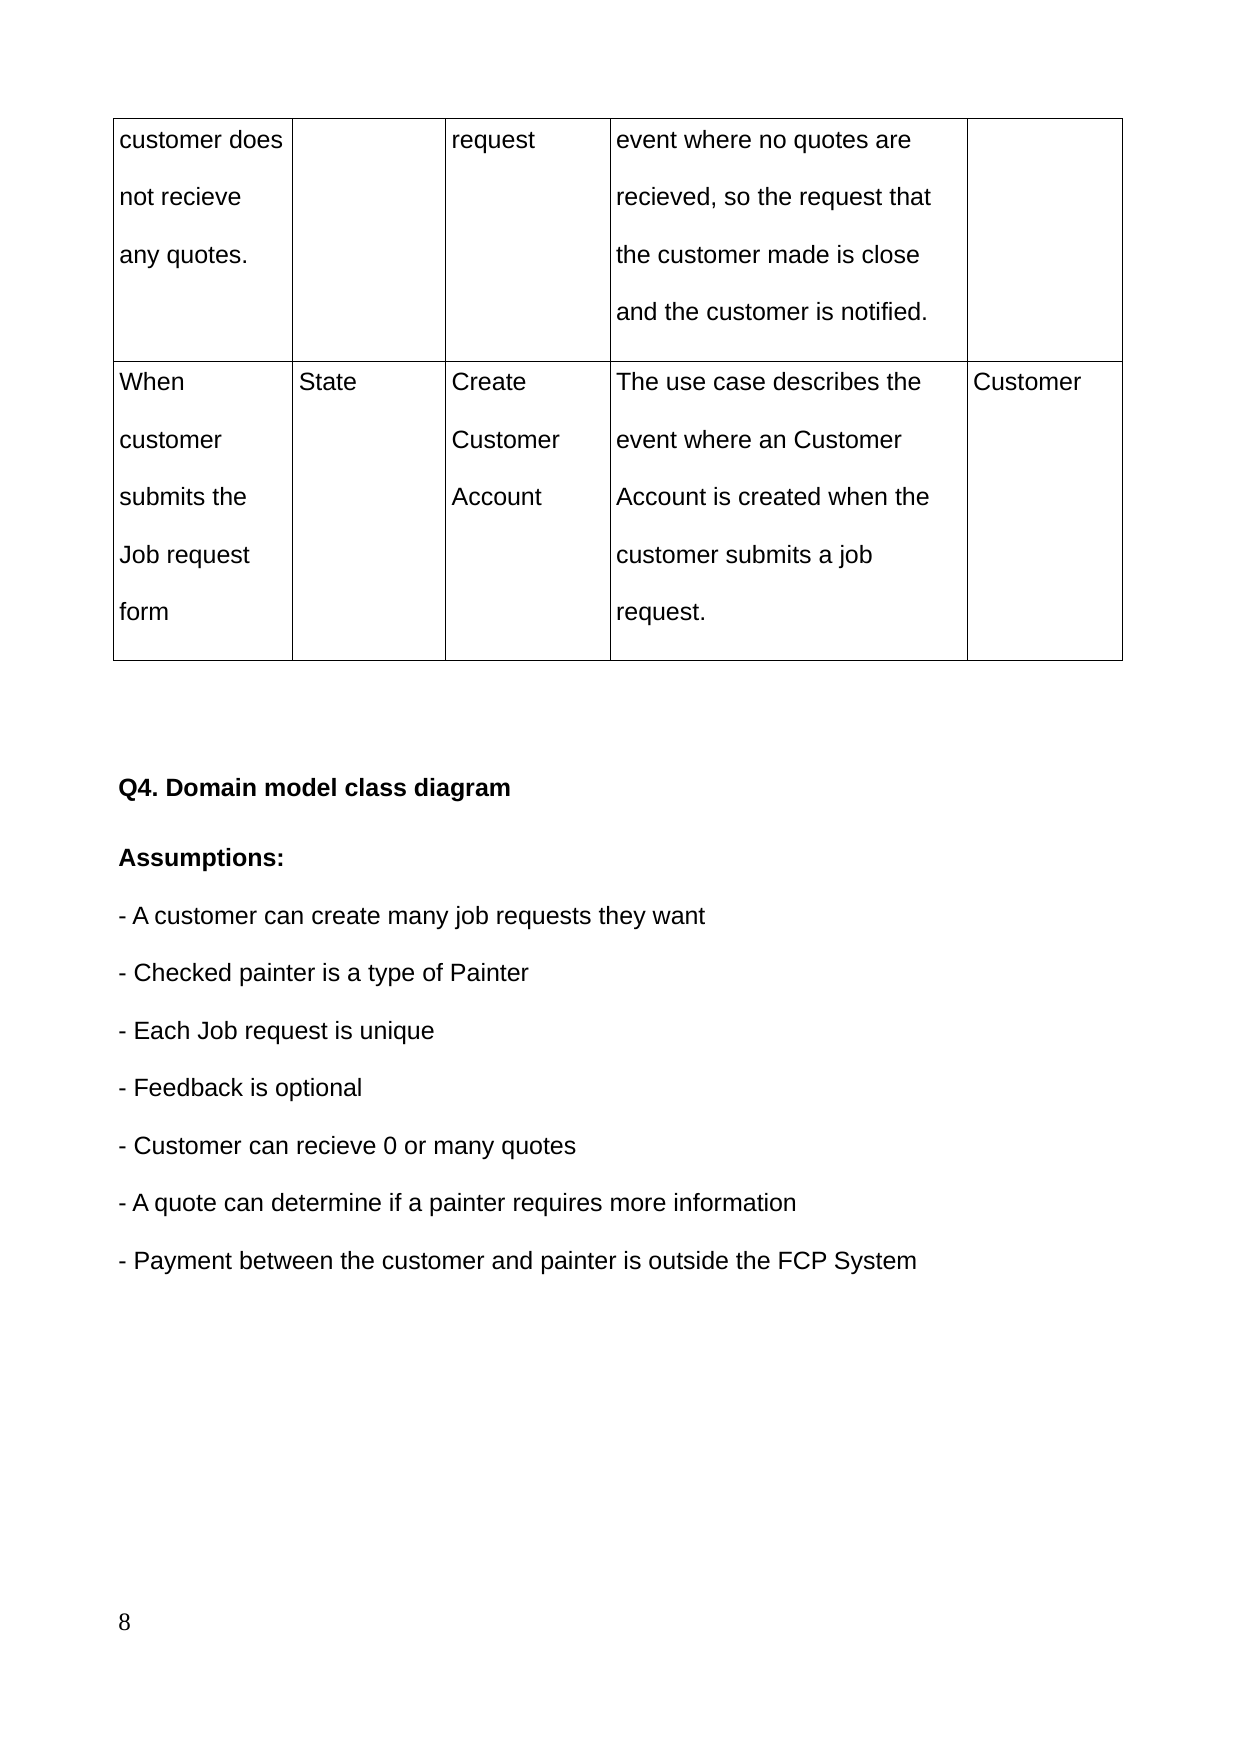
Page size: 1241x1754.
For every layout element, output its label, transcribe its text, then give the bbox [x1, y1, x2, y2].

text - Customer can recieve 0 or many quotes [118, 1131, 1122, 1159]
table_cell Customer [968, 362, 1122, 660]
text - A customer can create many job requests they want [118, 901, 1122, 929]
subtitle Q4. Domain model class diagram [118, 773, 1122, 802]
text Assumptions: [118, 843, 1122, 872]
table_cell The use case describes the event where an Customer Account is created when the customer submits a job request. [611, 362, 967, 660]
text - A quote can determine if a painter requires more information [118, 1188, 1122, 1217]
table_cell Create Customer Account [446, 362, 610, 660]
text - Each Job request is unique [118, 1016, 1122, 1044]
text - Feedback is optional [118, 1073, 1122, 1102]
table_cell event where no quotes are recieved, so the request that the customer made is close and the customer is notified. [611, 119, 967, 361]
table_cell customer does not recieve any quotes. [114, 119, 292, 361]
table_cell State [293, 362, 445, 660]
table_cell [968, 119, 1122, 361]
text - Payment between the customer and painter is outside the FCP System [118, 1246, 1122, 1274]
table_cell request [446, 119, 610, 361]
text - Checked painter is a type of Painter [118, 958, 1122, 987]
table_cell [293, 119, 445, 361]
table_cell When customer submits the Job request form [114, 362, 292, 660]
